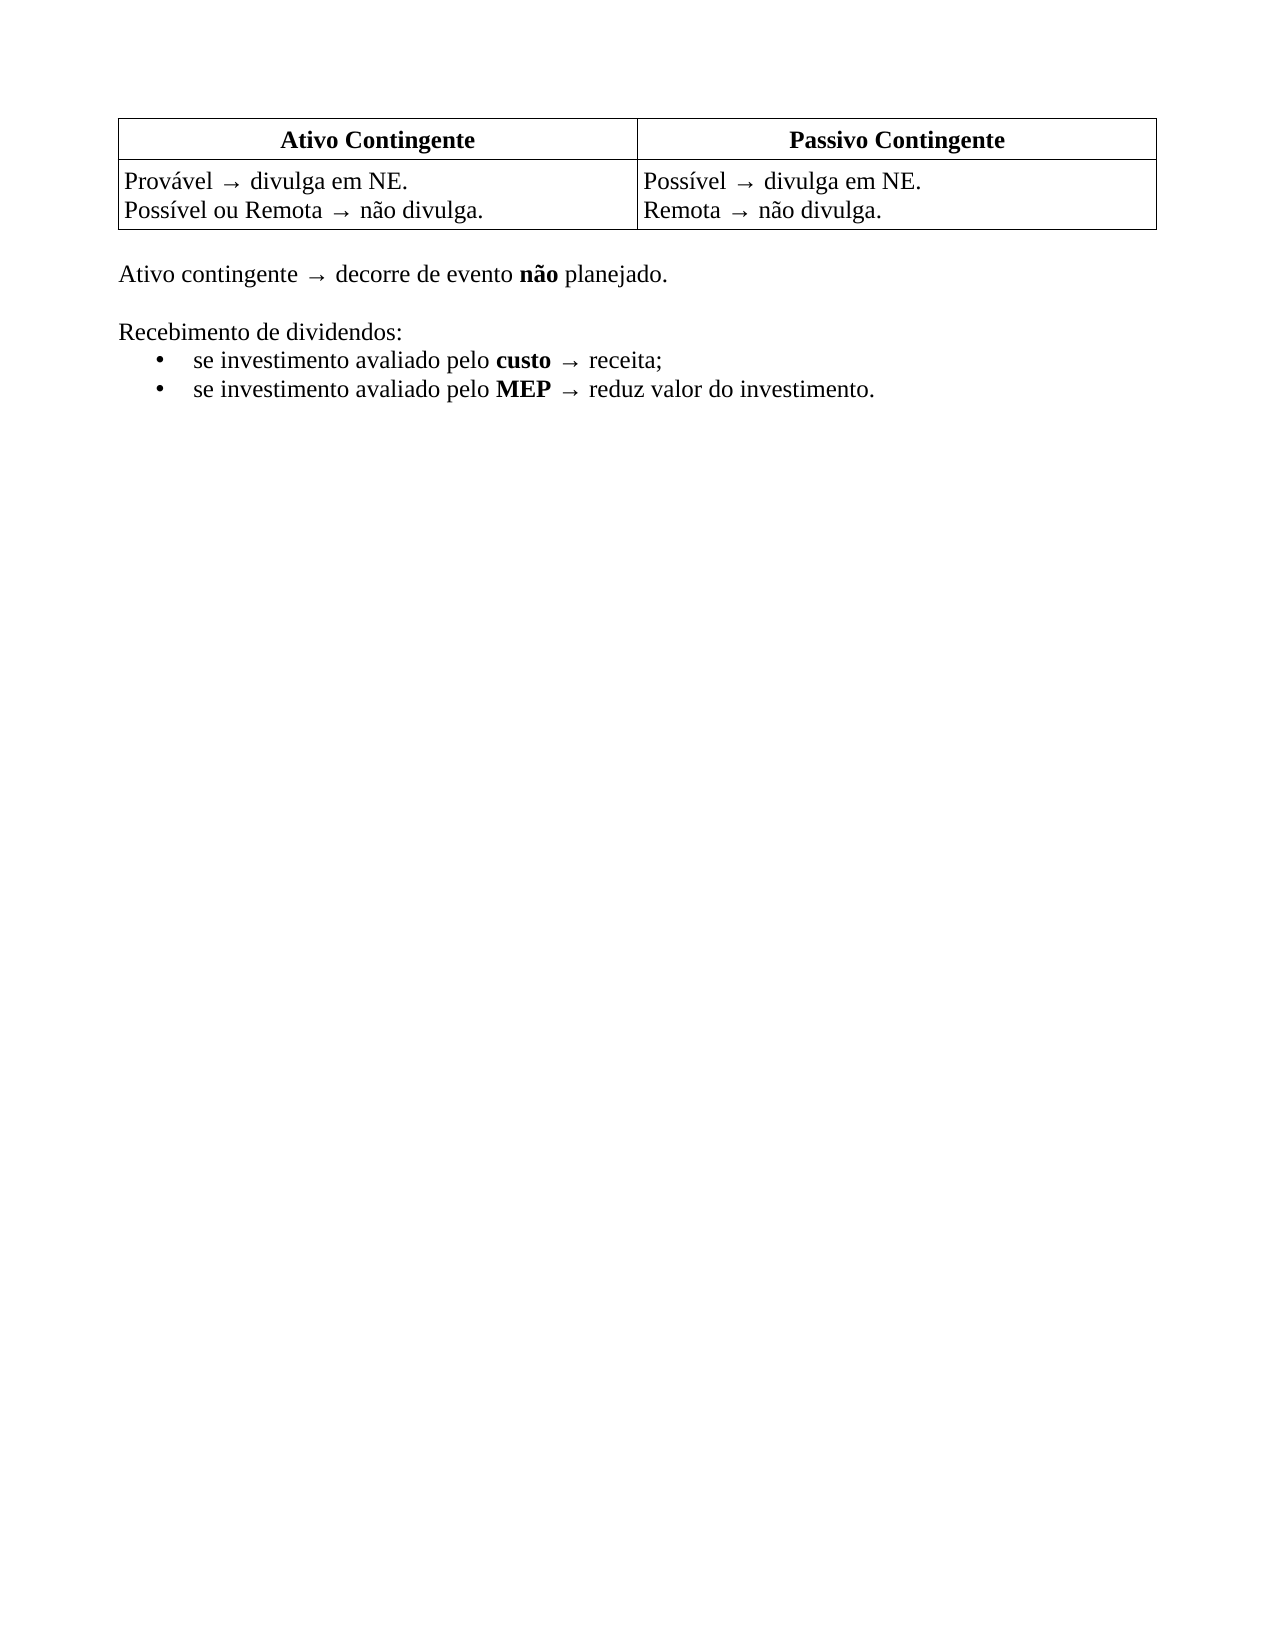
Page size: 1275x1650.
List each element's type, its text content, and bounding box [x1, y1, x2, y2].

list se investimento avaliado pelo custo → receita; [156, 345, 1157, 374]
text Recebimento de dividendos: [118, 317, 1157, 345]
table_header Passivo Contingente [638, 119, 1156, 159]
text Ativo contingente → decorre de evento não planejado. [118, 259, 1157, 288]
list se investimento avaliado pelo MEP → reduz valor do investimento. [156, 374, 1157, 403]
table_cell Possível → divulga em NE. Remota → não divulga. [638, 160, 1156, 229]
table_cell Provável → divulga em NE. Possível ou Remota → não divulga. [119, 160, 637, 229]
table_header Ativo Contingente [119, 119, 637, 159]
